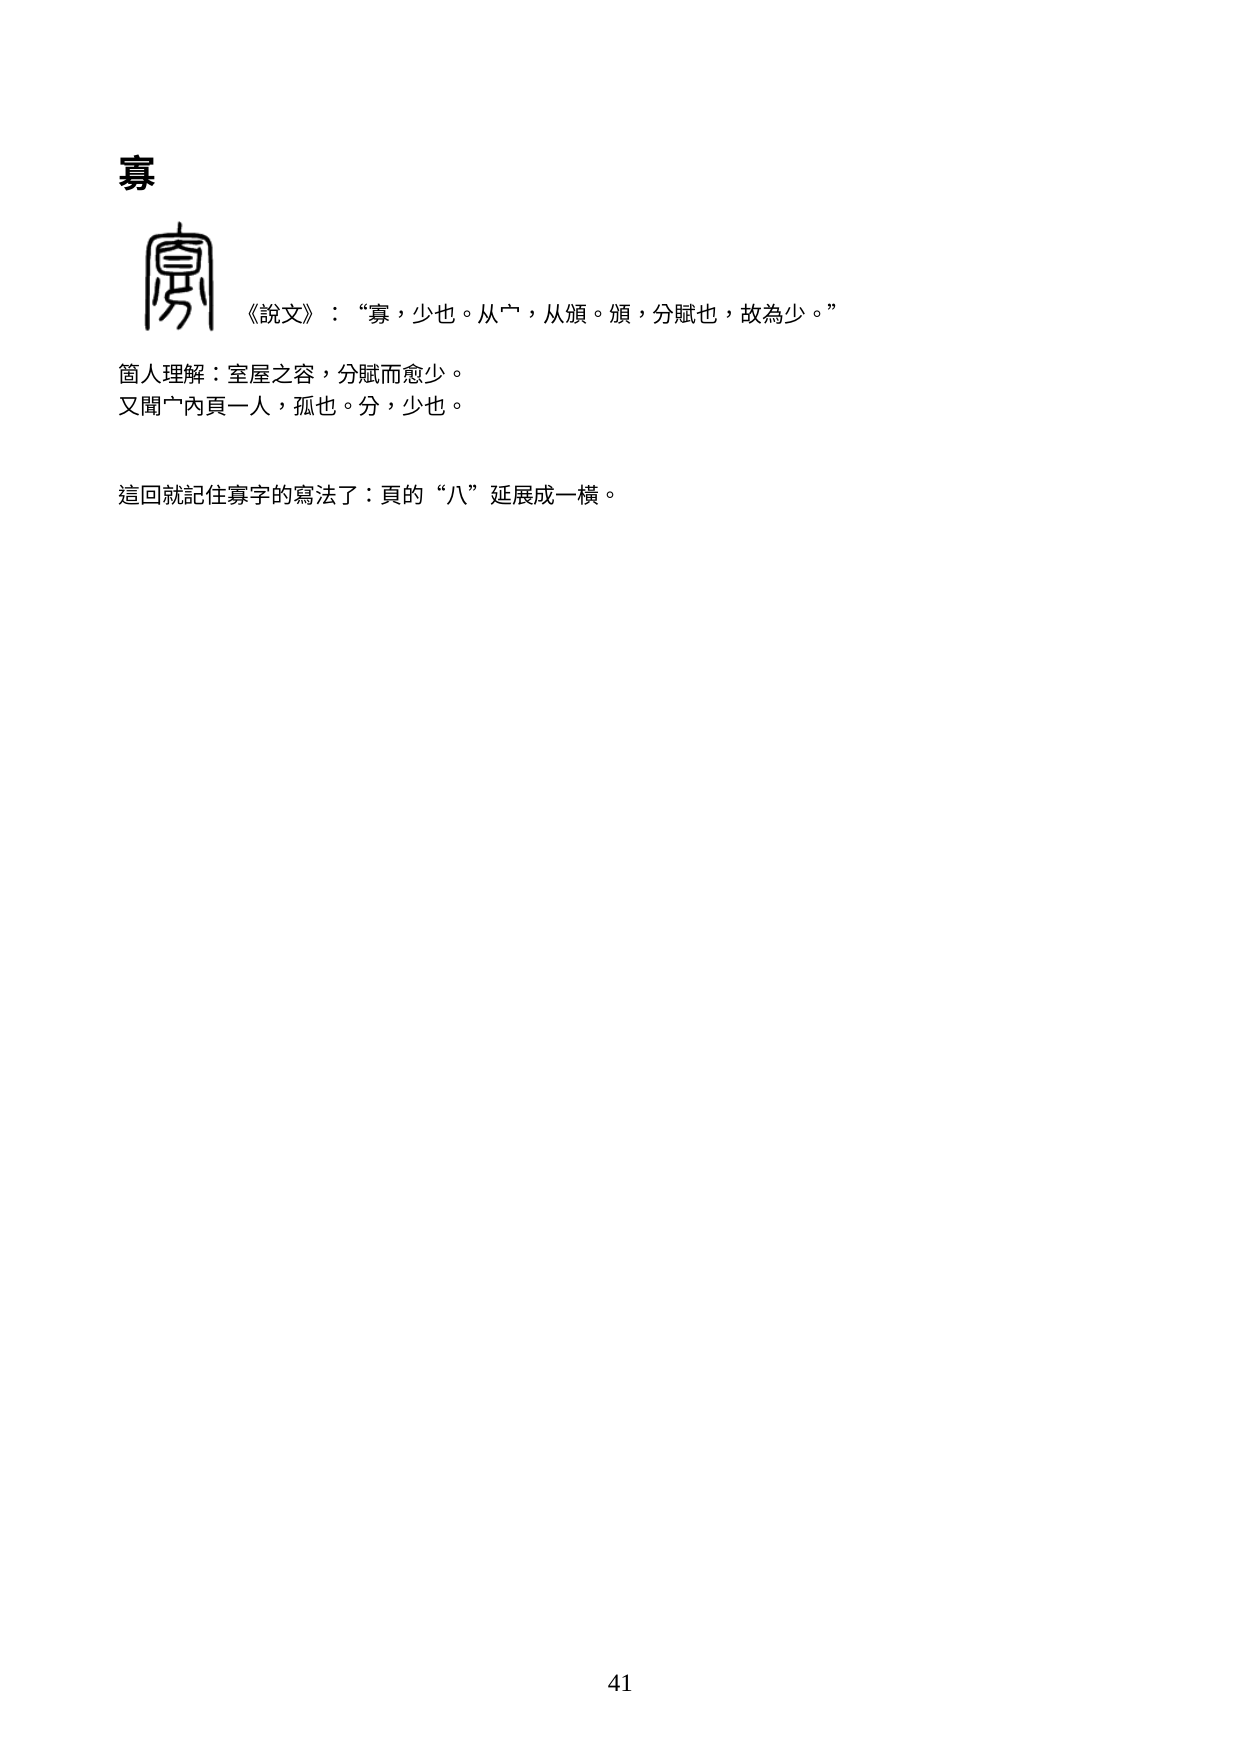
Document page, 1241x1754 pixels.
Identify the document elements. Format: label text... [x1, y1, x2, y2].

text 又聞宀內頁一人，孤也。分，少也。 [118, 389, 1122, 421]
text 這回就記住寡字的寫法了：頁的“八”延展成一橫。 [118, 478, 1122, 510]
text 《說文》：“寡，少也。从宀，从頒。頒，分賦也，故為少。” [237, 297, 1122, 328]
text 箇人理解：室屋之容，分賦而愈少。 [118, 357, 1122, 389]
subtitle 寡 [118, 143, 1122, 198]
picture [121, 220, 237, 333]
